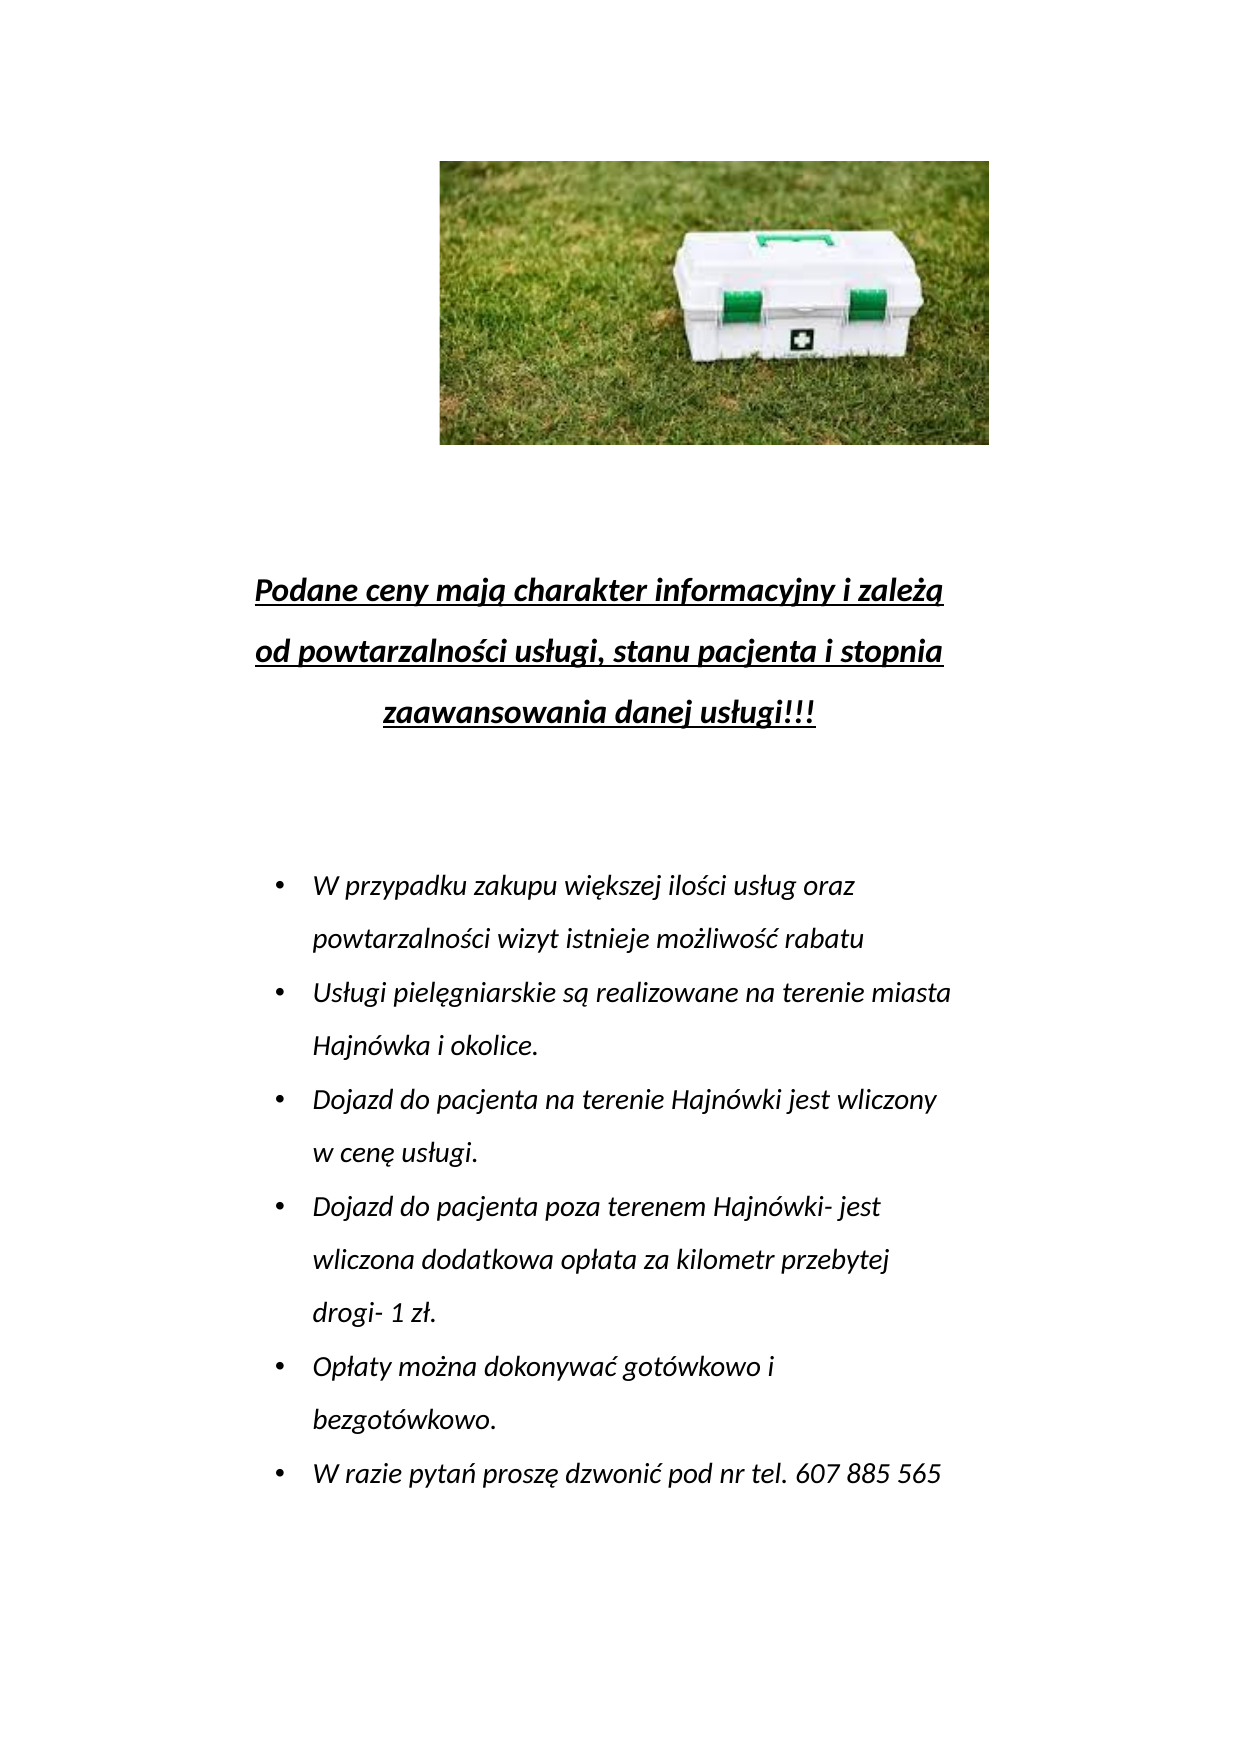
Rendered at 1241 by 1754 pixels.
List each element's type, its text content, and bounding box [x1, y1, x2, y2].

list W razie pytań proszę dzwonić pod nr tel. 607 885 565 [275, 1455, 964, 1490]
list Dojazd do pacjenta na terenie Hajnówki jest wliczony w cenę usługi. [275, 1081, 964, 1170]
list W przypadku zakupu większej ilości usług oraz powtarzalności wizyt istnieje możliwość rabatu [275, 867, 964, 956]
text Podane ceny mają charakter informacyjny i zależą od powtarzalności usługi, stanu pacjenta i stopnia zaawansowania danej usługi!!! [237, 569, 964, 732]
list Dojazd do pacjenta poza terenem Hajnówki- jest wliczona dodatkowa opłata za kilometr przebytej drogi- 1 zł. [275, 1188, 964, 1330]
list Usługi pielęgniarskie są realizowane na terenie miasta Hajnówka i okolice. [275, 974, 964, 1063]
list Opłaty można dokonywać gotówkowo i bezgotówkowo. [275, 1348, 964, 1437]
picture [439, 161, 989, 445]
